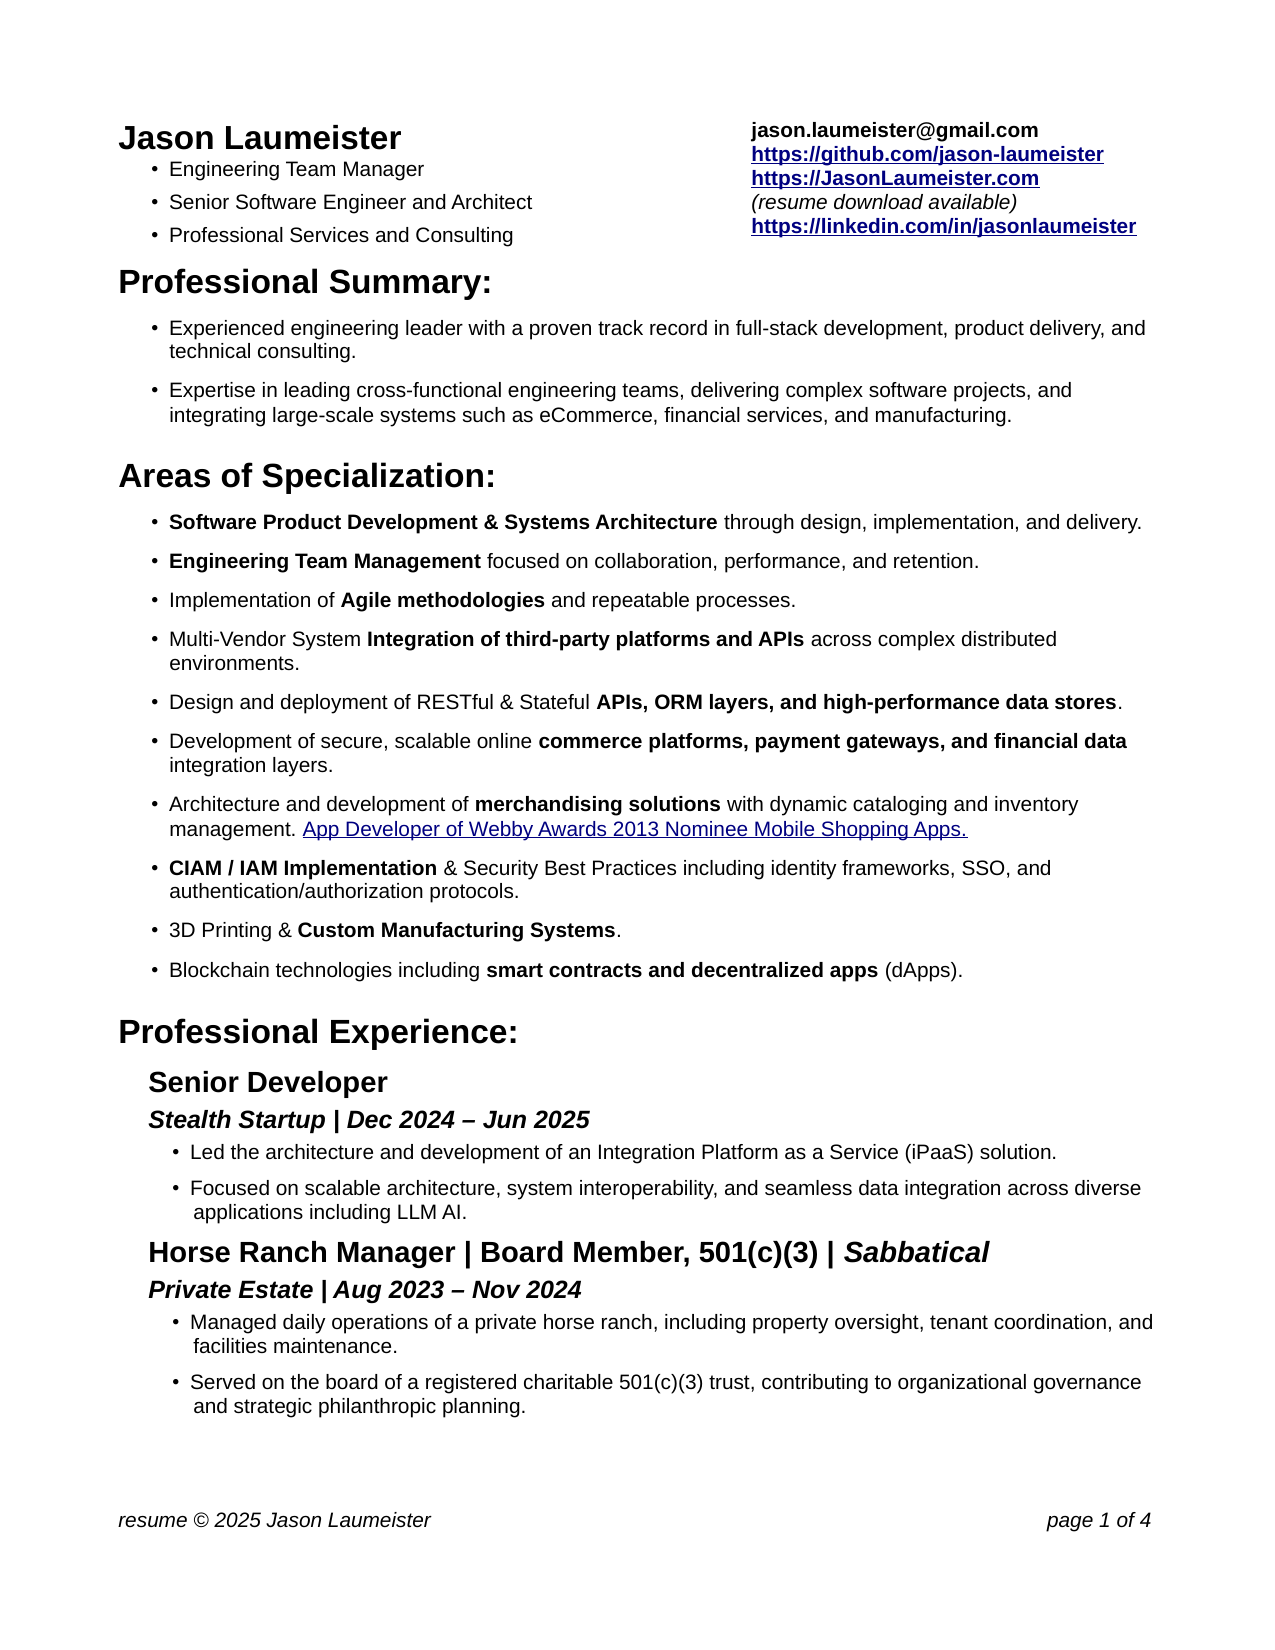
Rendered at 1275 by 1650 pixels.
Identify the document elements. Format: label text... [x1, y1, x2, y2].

list Led the architecture and development of an Integration Platform as a Service (iPaaS) solution. [172, 1139, 1157, 1163]
text https://github.com/jason-laumeister [751, 142, 1157, 166]
subtitle Professional Summary: [118, 262, 1127, 300]
subtitle Stealth Startup | Dec 2024 – Jun 2025 [148, 1105, 1157, 1133]
list Senior Software Engineer and Architect [151, 189, 721, 214]
subtitle Senior Developer [148, 1065, 1157, 1099]
text Jason Laumeister [118, 118, 721, 157]
list Software Product Development & Systems Architecture through design, implementation, and delivery. [151, 510, 1157, 534]
text https://JasonLaumeister.com [751, 166, 1157, 190]
list Engineering Team Management focused on collaboration, performance, and retention. [151, 549, 1157, 573]
subtitle Horse Ranch Manager | Board Member, 501(c)(3) | Sabbatical [148, 1236, 1157, 1269]
list Architecture and development of merchandising solutions with dynamic cataloging and inventory management. App Developer of Webby Awards 2013 Nominee Mobile Shopping Apps. [151, 792, 1157, 840]
list Multi-Vendor System Integration of third-party platforms and APIs across complex distributed environments. [151, 627, 1157, 675]
list Engineering Team Manager [151, 157, 721, 181]
list Implementation of Agile methodologies and repeatable processes. [151, 588, 1157, 612]
list 3D Printing & Custom Manufacturing Systems. [151, 918, 1157, 942]
subtitle Professional Experience: [118, 1011, 1127, 1050]
text jason.laumeister@gmail.com [751, 118, 1157, 142]
subtitle Areas of Specialization: [118, 456, 1127, 495]
list Professional Services and Consulting [151, 223, 721, 247]
list Focused on scalable architecture, system interoperability, and seamless data integration across diverse applications including LLM AI. [172, 1176, 1157, 1223]
text (resume download available) https://linkedin.com/in/jasonlaumeister [751, 190, 1157, 238]
list Served on the board of a registered charitable 501(c)(3) trust, contributing to organizational governance and strategic philanthropic planning. [172, 1370, 1157, 1418]
list Managed daily operations of a private horse ranch, including property oversight, tenant coordination, and facilities maintenance. [172, 1310, 1157, 1358]
subtitle Private Estate | Aug 2023 – Nov 2024 [148, 1275, 1157, 1304]
list Experienced engineering leader with a proven track record in full-stack development, product delivery, and technical consulting. [151, 315, 1157, 363]
list CIAM / IAM Implementation & Security Best Practices including identity frameworks, SSO, and authentication/authorization protocols. [151, 855, 1157, 903]
list Development of secure, scalable online commerce platforms, payment gateways, and financial data integration layers. [151, 729, 1157, 777]
list Design and deployment of RESTful & Stateful APIs, ORM layers, and high-performance data stores. [151, 690, 1157, 714]
list Expertise in leading cross-functional engineering teams, delivering complex software projects, and integrating large-scale systems such as eCommerce, financial services, and manufacturing. [151, 378, 1157, 426]
list Blockchain technologies including smart contracts and decentralized apps (dApps). [151, 957, 1157, 981]
